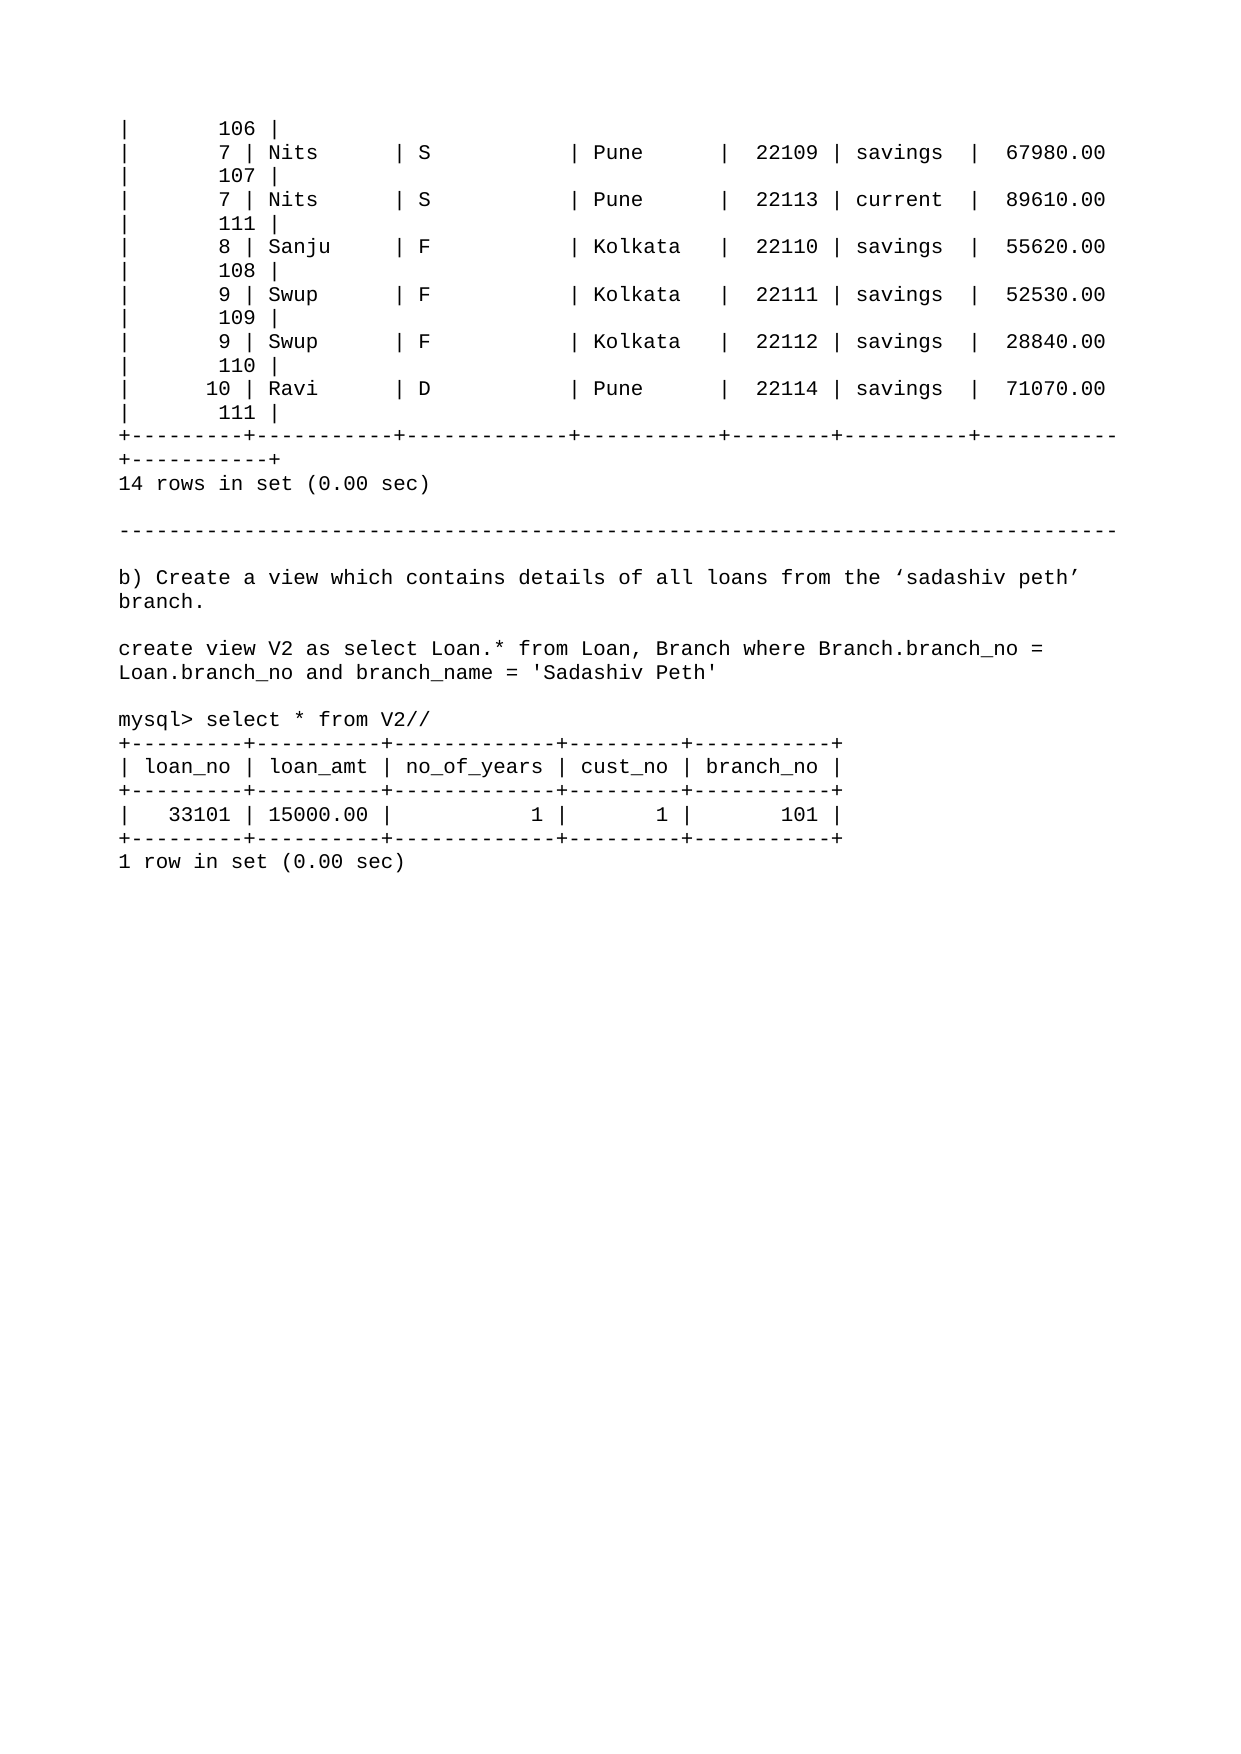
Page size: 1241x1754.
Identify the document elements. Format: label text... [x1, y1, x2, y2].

text 1 row in set (0.00 sec) [118, 851, 1122, 875]
text | 33101 | 15000.00 | 1 | 1 | 101 | [118, 804, 1122, 827]
text +---------+----------+-------------+---------+-----------+ [118, 780, 1122, 804]
text | 7 | Nits | S | Pune | 22109 | savings | 67980.00 | 107 | [118, 142, 1122, 189]
text create view V2 as select Loan.* from Loan, Branch where Branch.branch_no = Loan.branch_no and branch_name = 'Sadashiv Peth' [118, 638, 1122, 686]
text | 106 | [118, 118, 1122, 142]
text b) Create a view which contains details of all loans from the ‘sadashiv peth’ branch. [118, 567, 1122, 615]
text +---------+----------+-------------+---------+-----------+ [118, 733, 1122, 757]
text +---------+-----------+-------------+-----------+--------+----------+-----------+-----------+ [118, 426, 1122, 473]
text | 10 | Ravi | D | Pune | 22114 | savings | 71070.00 | 111 | [118, 378, 1122, 426]
text +---------+----------+-------------+---------+-----------+ [118, 827, 1122, 851]
text | 9 | Swup | F | Kolkata | 22111 | savings | 52530.00 | 109 | [118, 284, 1122, 331]
text -------------------------------------------------------------------------------- [118, 520, 1122, 544]
text | loan_no | loan_amt | no_of_years | cust_no | branch_no | [118, 757, 1122, 780]
text | 8 | Sanju | F | Kolkata | 22110 | savings | 55620.00 | 108 | [118, 236, 1122, 284]
text mysql> select * from V2// [118, 709, 1122, 733]
text | 9 | Swup | F | Kolkata | 22112 | savings | 28840.00 | 110 | [118, 331, 1122, 378]
text 14 rows in set (0.00 sec) [118, 473, 1122, 496]
text | 7 | Nits | S | Pune | 22113 | current | 89610.00 | 111 | [118, 189, 1122, 236]
